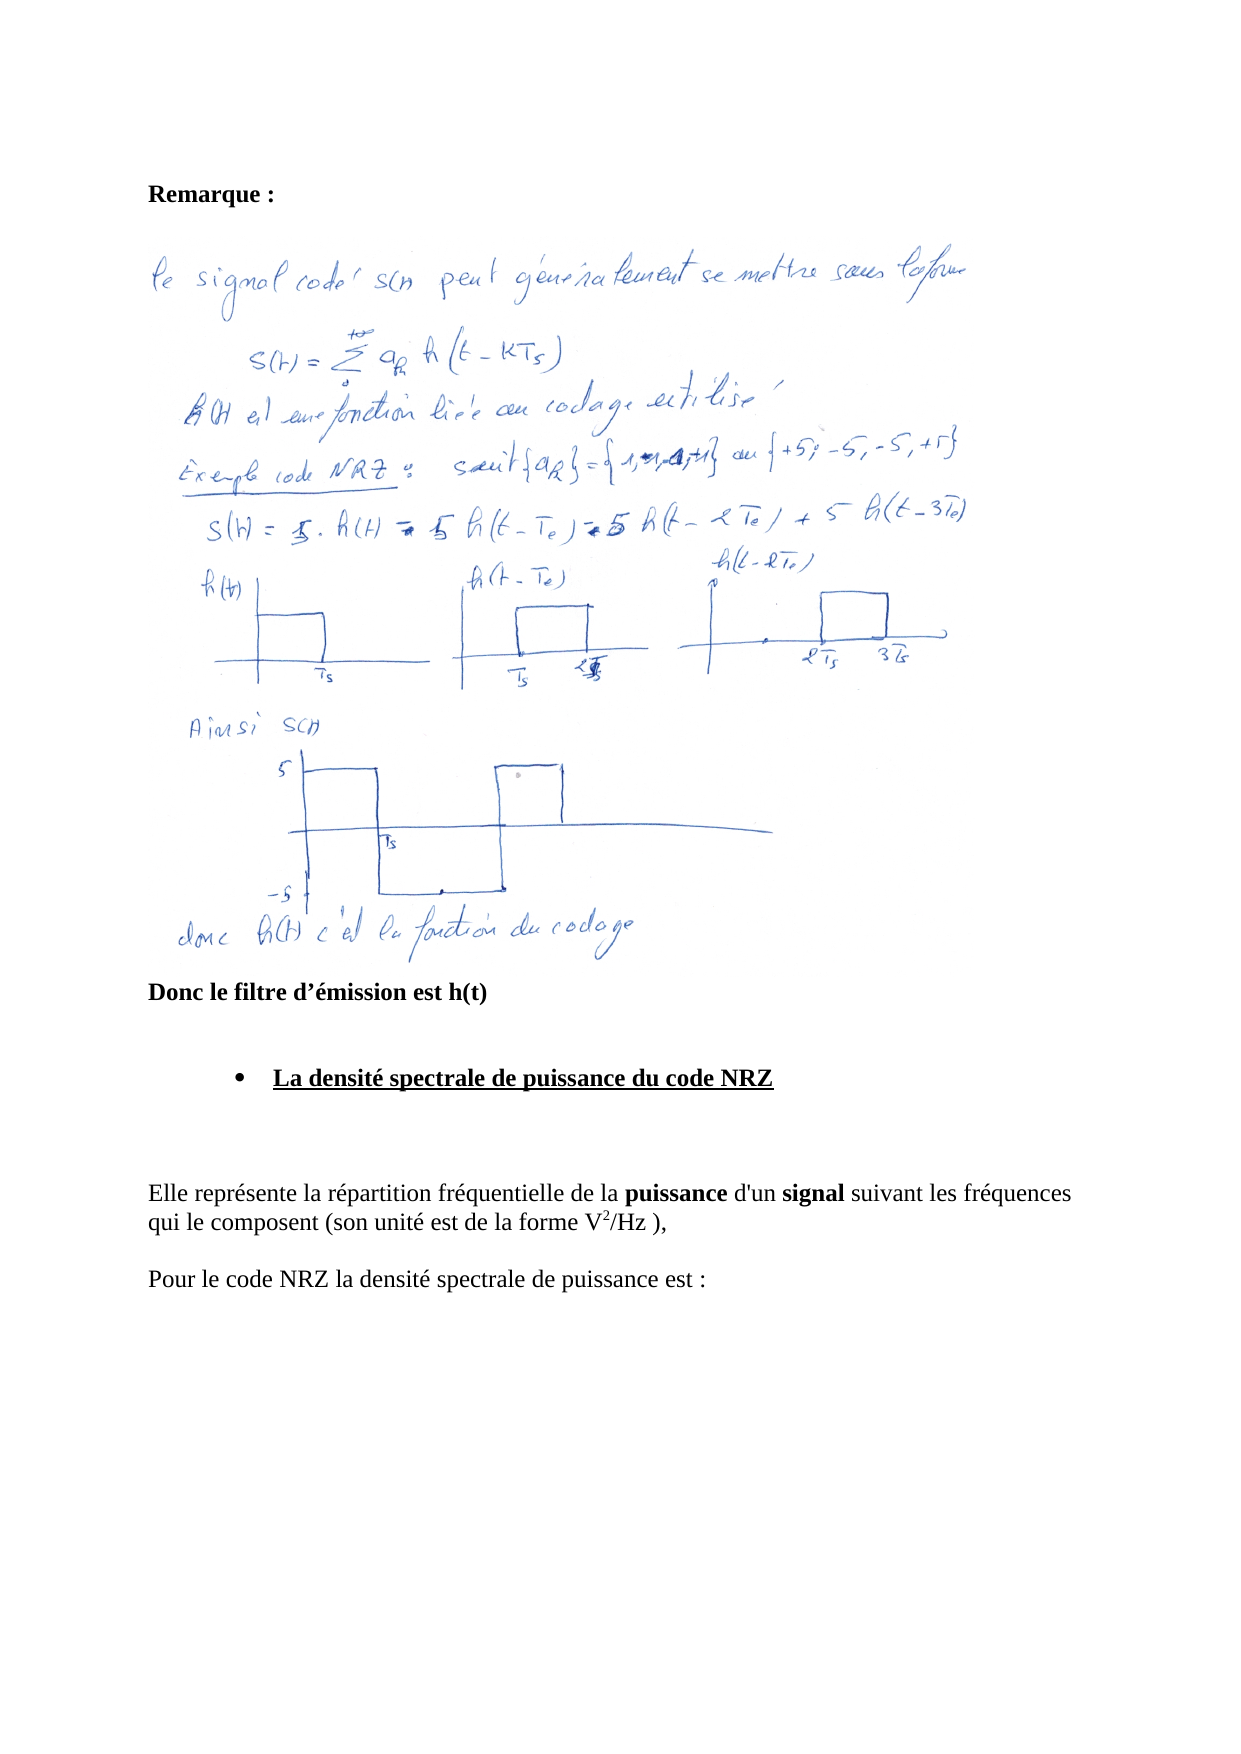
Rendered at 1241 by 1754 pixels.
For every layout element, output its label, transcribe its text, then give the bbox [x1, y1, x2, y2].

list La densité spectrale de puissance du code NRZ [235, 1063, 1092, 1092]
picture [148, 236, 975, 977]
text Donc le filtre d’émission est h(t) [148, 977, 1092, 1006]
text Remarque : [148, 179, 1092, 207]
text Elle représente la répartition fréquentielle de la puissance d'un signal suivant les fréquences qui le composent (son unité est de la forme V2/Hz ), [148, 1178, 1092, 1236]
text Pour le code NRZ la densité spectrale de puissance est : [148, 1264, 1092, 1293]
